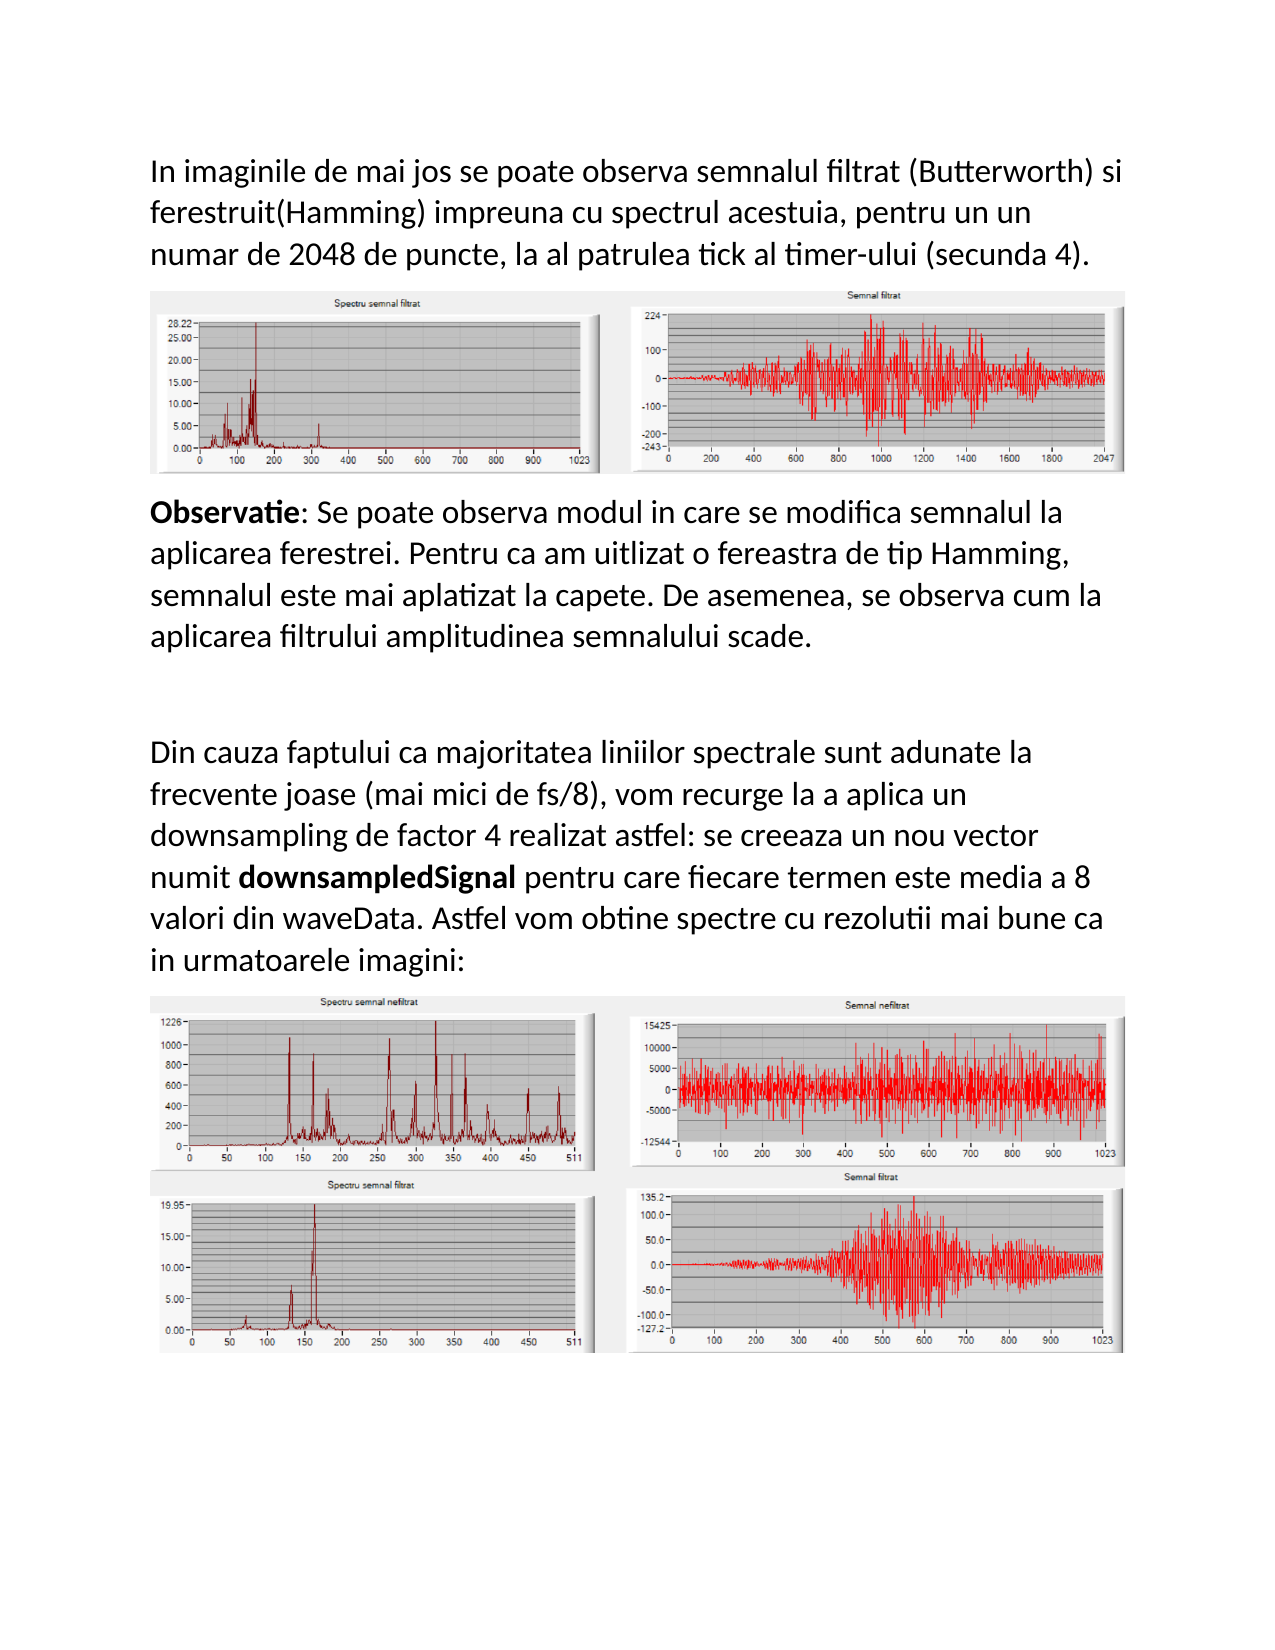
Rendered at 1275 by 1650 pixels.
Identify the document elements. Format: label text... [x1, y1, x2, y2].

text In imaginile de mai jos se poate observa semnalul filtrat (Butterworth) si ferestruit(Hamming) impreuna cu spectrul acestuia, pentru un un numar de 2048 de puncte, la al patrulea tick al timer-ului (secunda 4). [150, 150, 1125, 274]
text Din cauza faptului ca majoritatea liniilor spectrale sunt adunate la frecvente joase (mai mici de fs/8), vom recurge la a aplica un downsampling de factor 4 realizat astfel: se creeaza un nou vector numit downsampledSignal pentru care fiecare termen este media a 8 valori din waveData. Astfel vom obtine spectre cu rezolutii mai bune ca in urmatoarele imagini: [150, 731, 1125, 979]
text Observatie: Se poate observa modul in care se modifica semnalul la aplicarea ferestrei. Pentru ca am uitlizat o fereastra de tip Hamming, semnalul este mai aplatizat la capete. De asemenea, se observa cum la aplicarea filtrului amplitudinea semnalului scade. [150, 491, 1125, 656]
